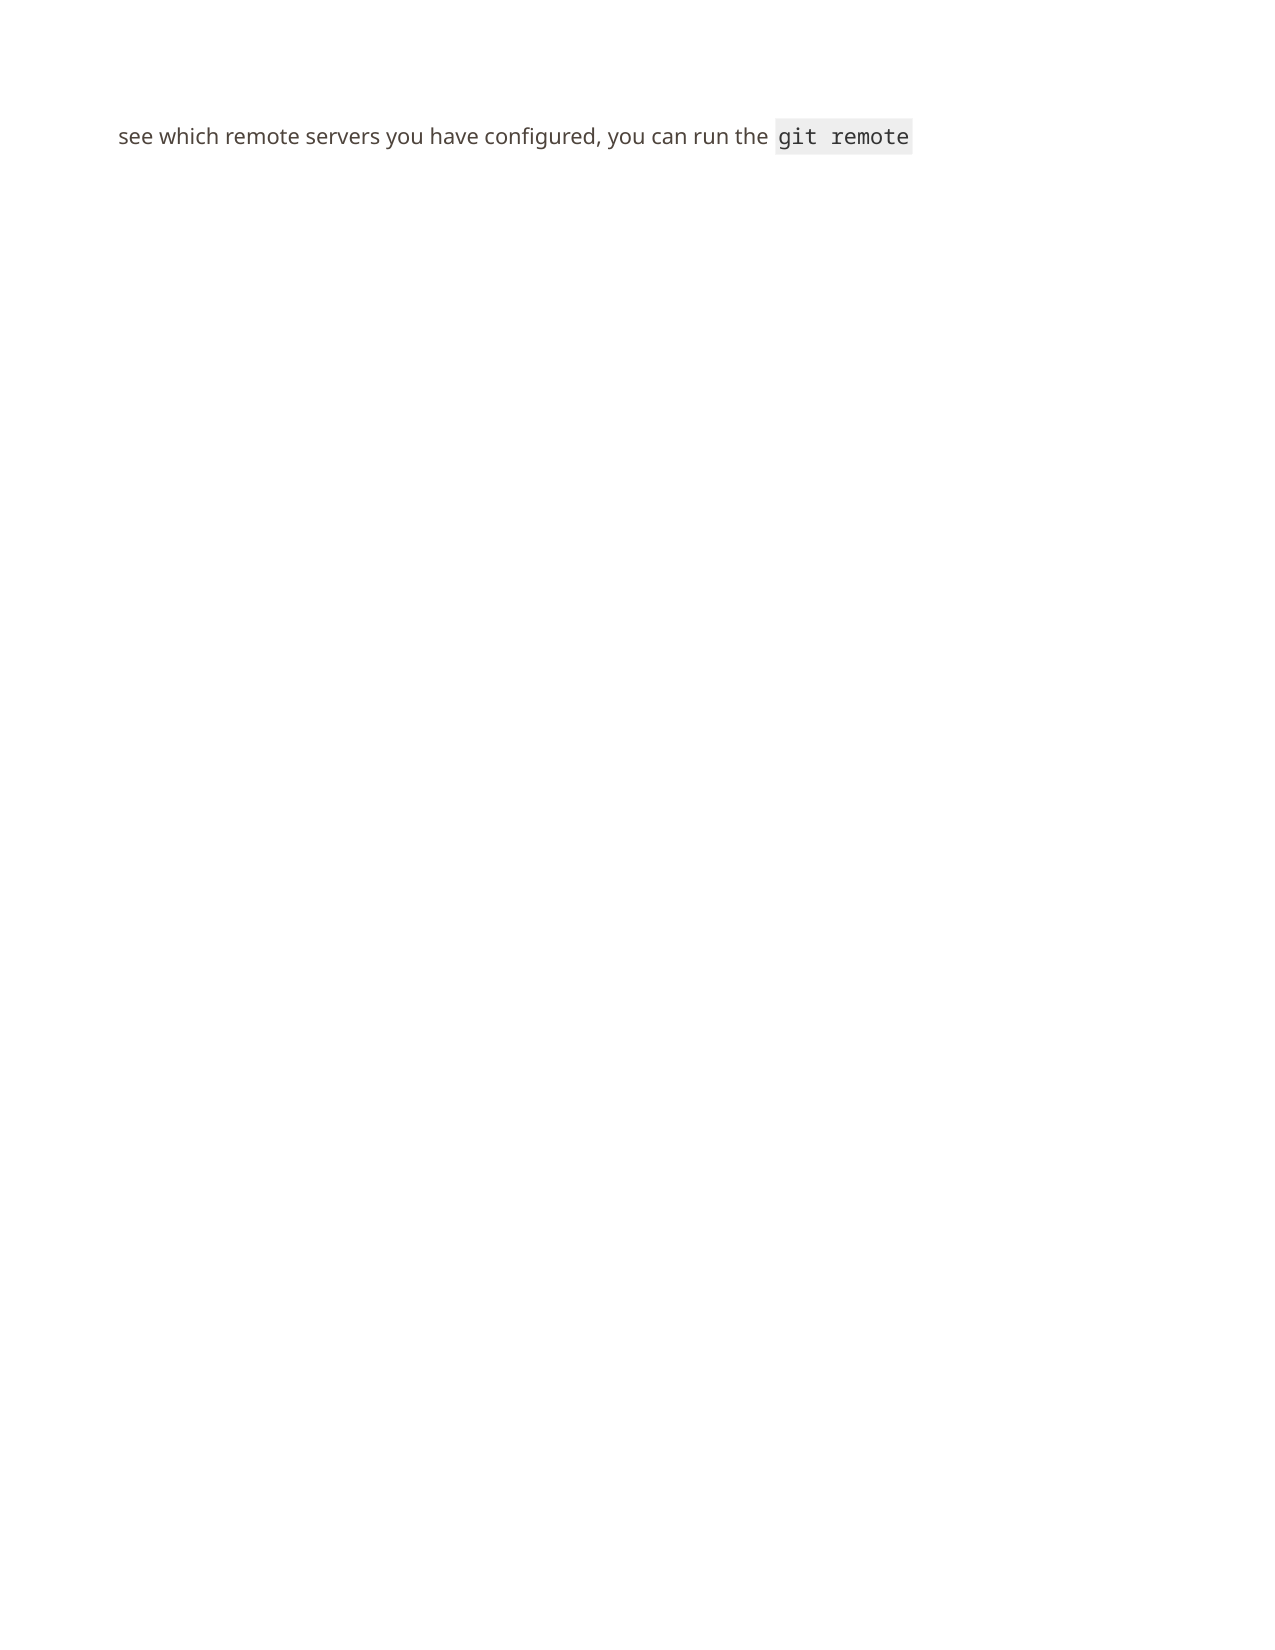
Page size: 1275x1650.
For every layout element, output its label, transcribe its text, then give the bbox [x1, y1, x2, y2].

text see which remote servers you have configured, you can run the [118, 118, 775, 154]
text git remote [776, 119, 912, 154]
text [913, 118, 1157, 154]
